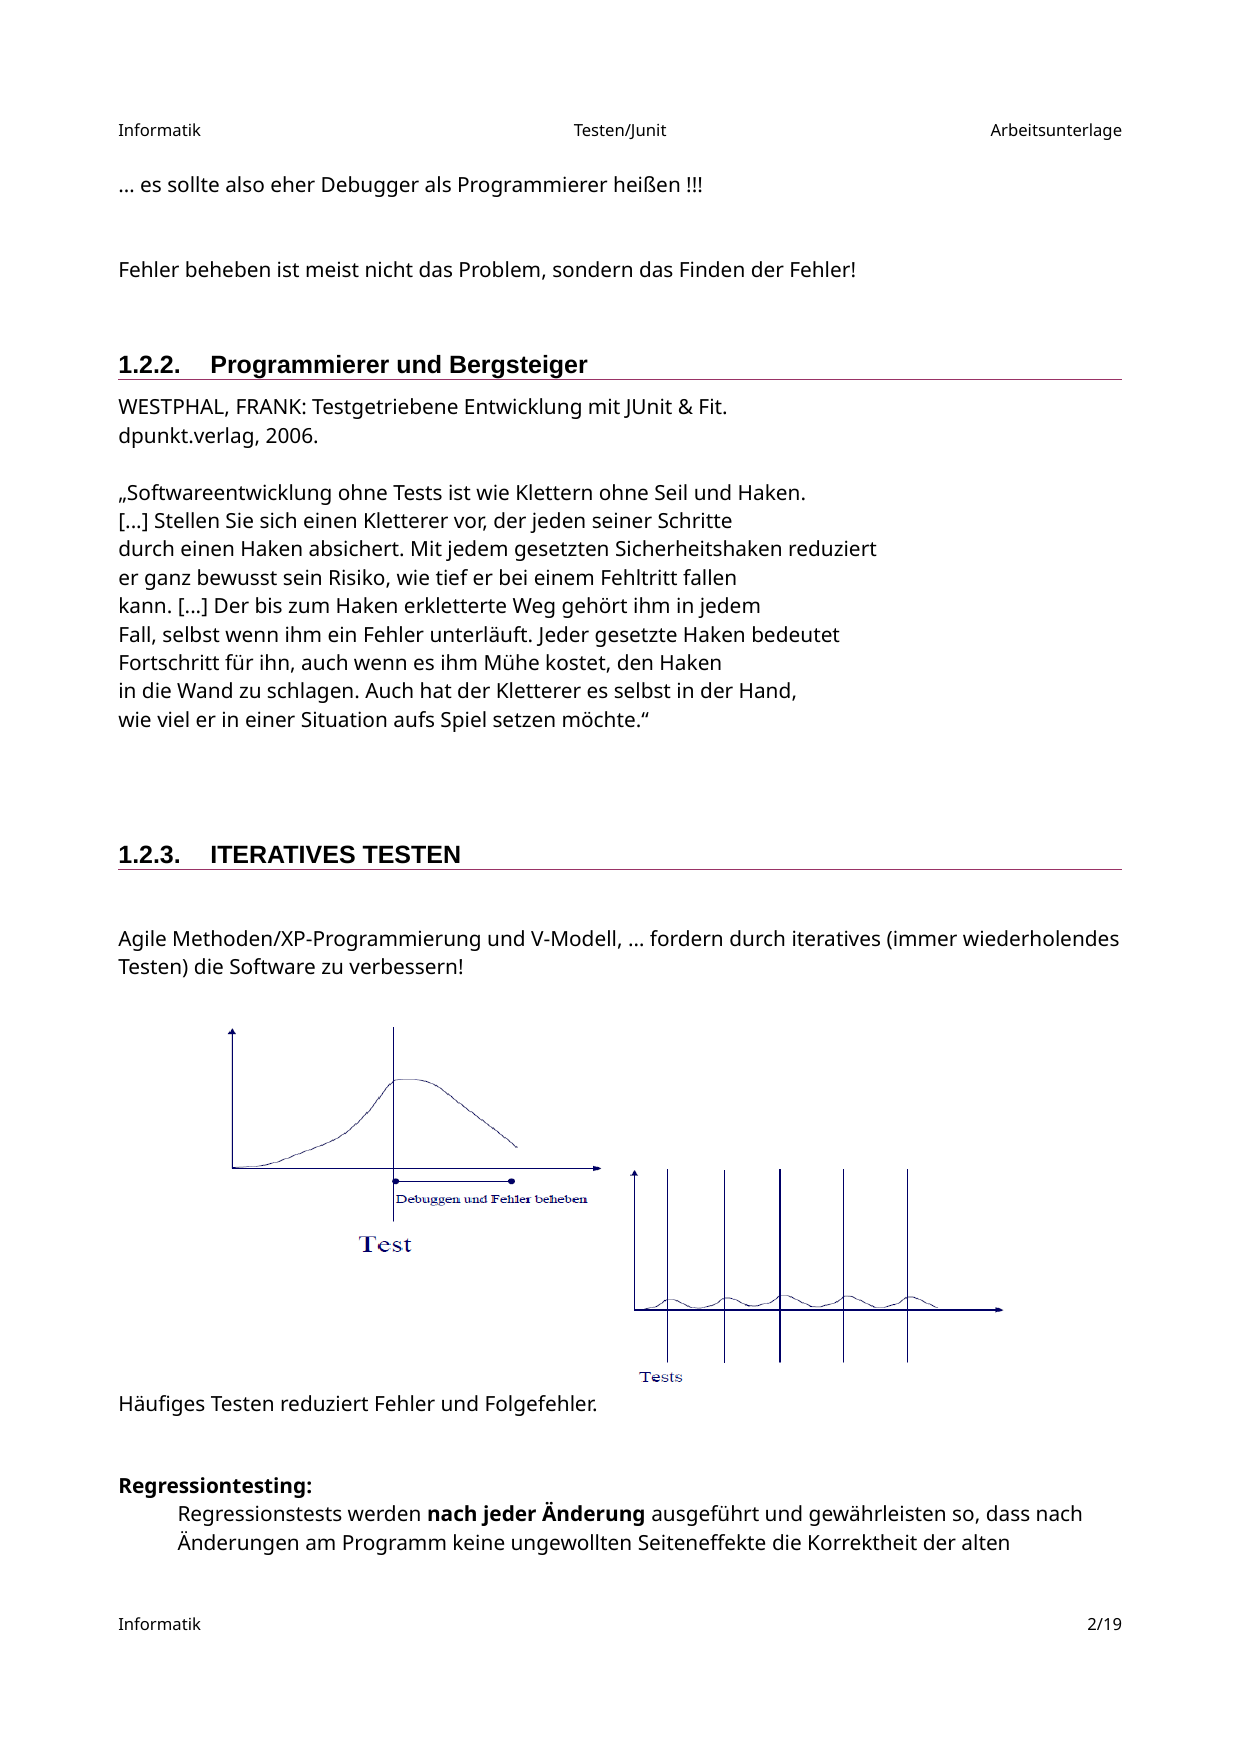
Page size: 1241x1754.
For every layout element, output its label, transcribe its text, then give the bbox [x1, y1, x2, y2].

subtitle Programmierer und Bergsteiger [118, 350, 1122, 379]
text dpunkt.verlag, 2006. [118, 421, 1122, 449]
text Fortschritt für ihn, auch wenn es ihm Mühe kostet, den Haken [118, 648, 1122, 677]
text Fall, selbst wenn ihm ein Fehler unterläuft. Jeder gesetzte Haken bedeutet [118, 620, 1122, 648]
text WESTPHAL, FRANK: Testgetriebene Entwicklung mit JUnit & Fit. [118, 392, 1122, 421]
list Regressionstests werden nach jeder Änderung ausgeführt und gewährleisten so, dass nach Änderungen am Programm keine ungewollten Seiteneffekte die Korrektheit der alten [177, 1499, 1122, 1556]
subtitle ITERATIVES TESTEN [118, 840, 1122, 869]
subtitle Regressiontesting: [118, 1471, 1122, 1499]
text er ganz bewusst sein Risiko, wie tief er bei einem Fehltritt fallen [118, 563, 1122, 591]
text Fehler beheben ist meist nicht das Problem, sondern das Finden der Fehler! [118, 256, 1122, 284]
text in die Wand zu schlagen. Auch hat der Kletterer es selbst in der Hand, [118, 677, 1122, 705]
text Häufiges Testen reduziert Fehler und Folgefehler. [118, 1021, 1122, 1418]
text kann. [...] Der bis zum Haken erkletterte Weg gehört ihm in jedem [118, 591, 1122, 620]
text durch einen Haken absichert. Mit jedem gesetzten Sicherheitshaken reduziert [118, 534, 1122, 563]
text „Softwareentwicklung ohne Tests ist wie Klettern ohne Seil und Haken. [118, 478, 1122, 506]
text … es sollte also eher Debugger als Programmierer heißen !!! [118, 170, 1122, 199]
text wie viel er in einer Situation aufs Spiel setzen möchte.“ [118, 705, 1122, 733]
picture [219, 1021, 1021, 1390]
text Agile Methoden/XP-Programmierung und V-Modell, … fordern durch iteratives (immer wiederholendes Testen) die Software zu verbessern! [118, 924, 1122, 981]
text [...] Stellen Sie sich einen Kletterer vor, der jeden seiner Schritte [118, 506, 1122, 534]
